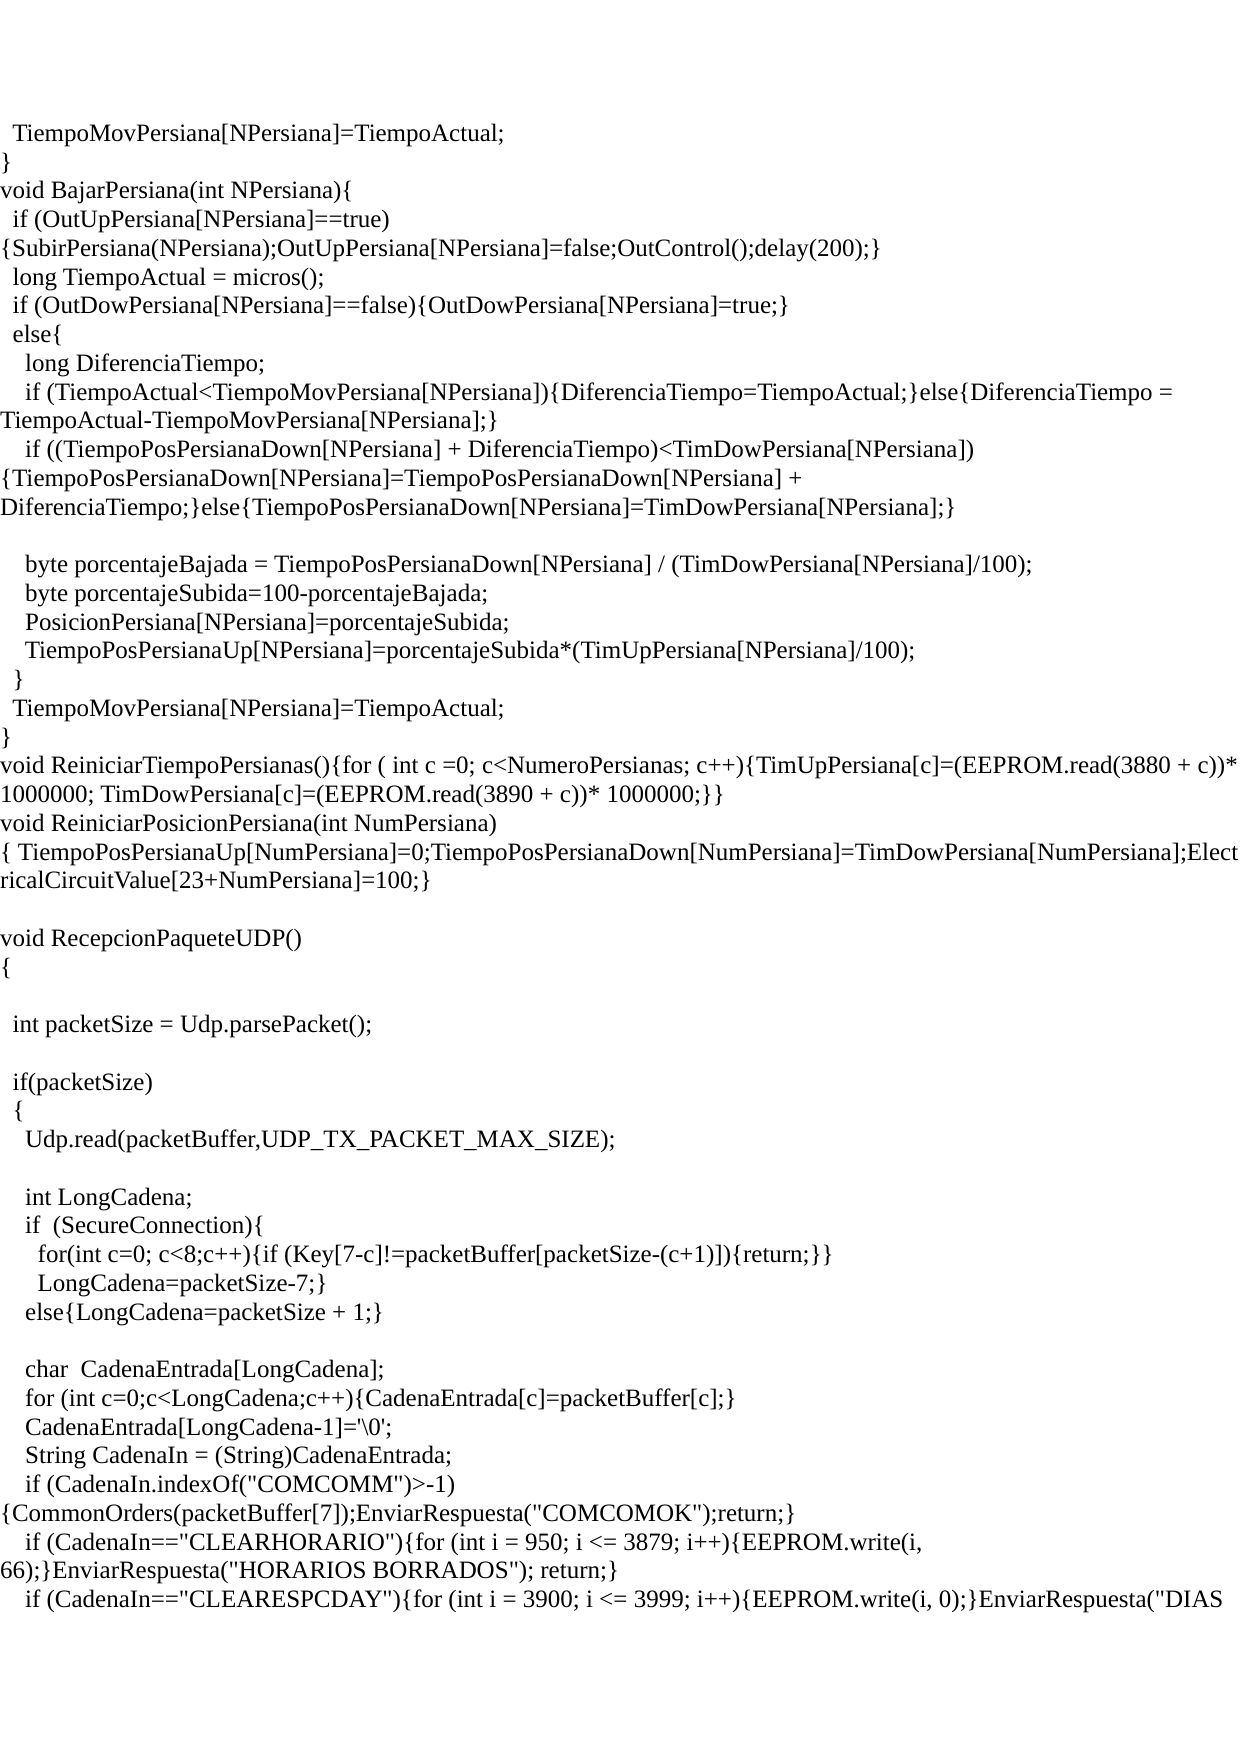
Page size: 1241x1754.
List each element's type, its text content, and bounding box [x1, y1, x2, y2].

text if (CadenaIn=="CLEARHORARIO"){for (int i = 950; i <= 3879; i++){EEPROM.write(i, 66);}EnviarRespuesta("HORARIOS BORRADOS"); return;} [0, 1527, 1240, 1584]
text else{LongCadena=packetSize + 1;} [0, 1297, 1240, 1326]
text if (CadenaIn.indexOf("COMCOMM")>-1){CommonOrders(packetBuffer[7]);EnviarRespuesta("COMCOMOK");return;} [0, 1469, 1240, 1527]
text char CadenaEntrada[LongCadena]; [0, 1354, 1240, 1383]
text TiempoMovPersiana[NPersiana]=TiempoActual; [0, 693, 1240, 722]
text } [0, 664, 1240, 693]
text { [0, 1096, 1240, 1124]
text { [0, 952, 1240, 981]
text TiempoMovPersiana[NPersiana]=TiempoActual; [0, 118, 1240, 147]
text long TiempoActual = micros(); [0, 262, 1240, 291]
text LongCadena=packetSize-7;} [0, 1268, 1240, 1297]
text CadenaEntrada[LongCadena-1]='\0'; [0, 1412, 1240, 1441]
text if (SecureConnection){ [0, 1211, 1240, 1239]
text void RecepcionPaqueteUDP() [0, 923, 1240, 952]
text long DiferenciaTiempo; [0, 348, 1240, 377]
text int packetSize = Udp.parsePacket(); [0, 1009, 1240, 1038]
text void ReiniciarTiempoPersianas(){for ( int c =0; c<NumeroPersianas; c++){TimUpPersiana[c]=(EEPROM.read(3880 + c))* 1000000; TimDowPersiana[c]=(EEPROM.read(3890 + c))* 1000000;}} [0, 751, 1240, 808]
text byte porcentajeBajada = TiempoPosPersianaDown[NPersiana] / (TimDowPersiana[NPersiana]/100); [0, 549, 1240, 578]
text Udp.read(packetBuffer,UDP_TX_PACKET_MAX_SIZE); [0, 1124, 1240, 1153]
text TiempoPosPersianaUp[NPersiana]=porcentajeSubida*(TimUpPersiana[NPersiana]/100); [0, 636, 1240, 664]
text if (OutDowPersiana[NPersiana]==false){OutDowPersiana[NPersiana]=true;} [0, 291, 1240, 319]
text } [0, 147, 1240, 176]
text if (CadenaIn=="CLEARESPCDAY"){for (int i = 3900; i <= 3999; i++){EEPROM.write(i, 0);}EnviarRespuesta("DIAS [0, 1584, 1240, 1613]
text if(packetSize) [0, 1067, 1240, 1096]
text } [0, 722, 1240, 751]
text for (int c=0;c<LongCadena;c++){CadenaEntrada[c]=packetBuffer[c];} [0, 1383, 1240, 1412]
text if (TiempoActual<TiempoMovPersiana[NPersiana]){DiferenciaTiempo=TiempoActual;}else{DiferenciaTiempo = TiempoActual-TiempoMovPersiana[NPersiana];} [0, 377, 1240, 434]
text String CadenaIn = (String)CadenaEntrada; [0, 1441, 1240, 1469]
text PosicionPersiana[NPersiana]=porcentajeSubida; [0, 607, 1240, 636]
text if ((TiempoPosPersianaDown[NPersiana] + DiferenciaTiempo)<TimDowPersiana[NPersiana]){TiempoPosPersianaDown[NPersiana]=TiempoPosPersianaDown[NPersiana] + DiferenciaTiempo;}else{TiempoPosPersianaDown[NPersiana]=TimDowPersiana[NPersiana];} [0, 434, 1240, 521]
text for(int c=0; c<8;c++){if (Key[7-c]!=packetBuffer[packetSize-(c+1)]){return;}} [0, 1239, 1240, 1268]
text int LongCadena; [0, 1182, 1240, 1211]
text else{ [0, 319, 1240, 348]
text void BajarPersiana(int NPersiana){ [0, 176, 1240, 204]
text byte porcentajeSubida=100-porcentajeBajada; [0, 578, 1240, 607]
text if (OutUpPersiana[NPersiana]==true){SubirPersiana(NPersiana);OutUpPersiana[NPersiana]=false;OutControl();delay(200);} [0, 204, 1240, 262]
text void ReiniciarPosicionPersiana(int NumPersiana){ TiempoPosPersianaUp[NumPersiana]=0;TiempoPosPersianaDown[NumPersiana]=TimDowPersiana[NumPersiana];ElectricalCircuitValue[23+NumPersiana]=100;} [0, 808, 1240, 894]
